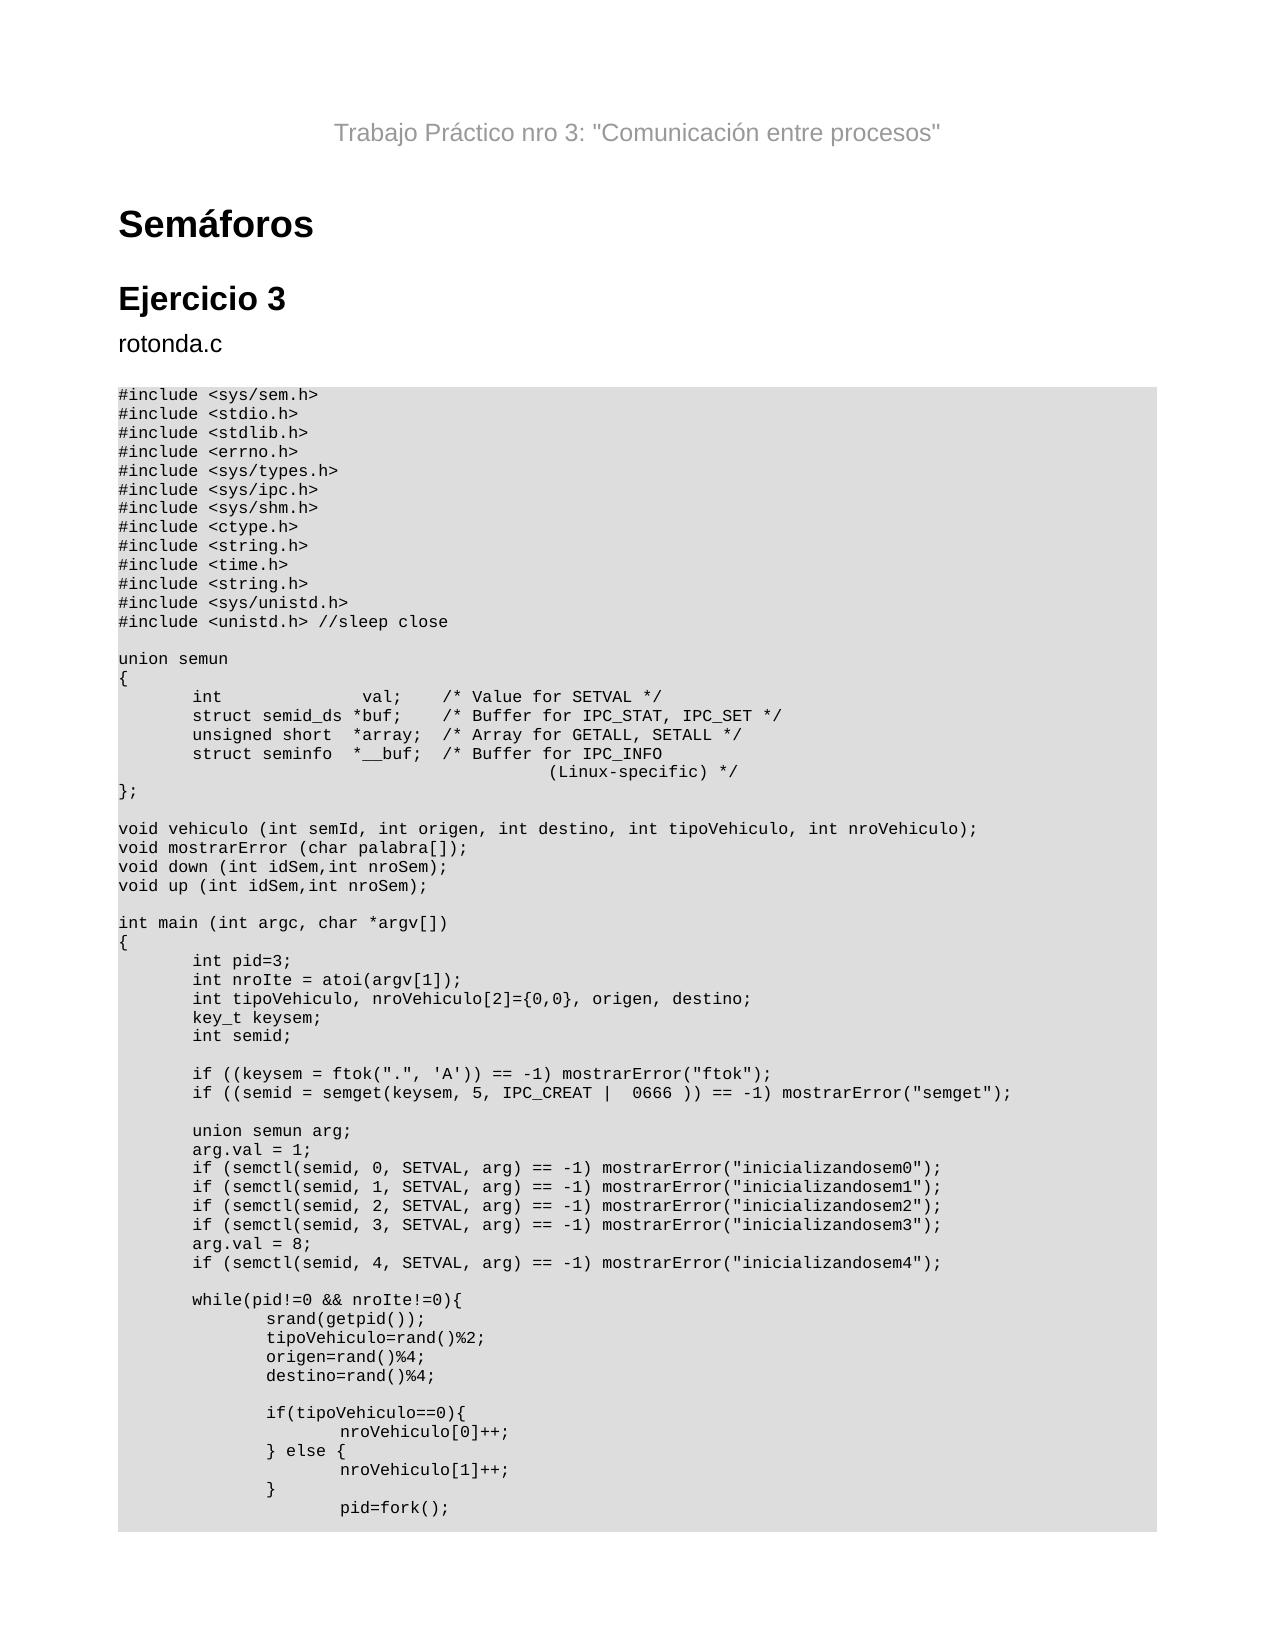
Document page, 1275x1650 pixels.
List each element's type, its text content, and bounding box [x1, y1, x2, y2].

text if (semctl(semid, 2, SETVAL, arg) == -1) mostrarError("inicializandosem2"); [118, 1198, 1157, 1217]
text int tipoVehiculo, nroVehiculo[2]={0,0}, origen, destino; [118, 990, 1157, 1009]
text union semun arg; [118, 1122, 1157, 1141]
text void down (int idSem,int nroSem); [118, 858, 1157, 877]
text struct semid_ds *buf; /* Buffer for IPC_STAT, IPC_SET */ [118, 707, 1157, 726]
text { [118, 670, 1157, 689]
text if ((semid = semget(keysem, 5, IPC_CREAT | 0666 )) == -1) mostrarError("semget"); [118, 1084, 1157, 1103]
text srand(getpid()); [118, 1311, 1157, 1330]
text if ((keysem = ftok(".", 'A')) == -1) mostrarError("ftok"); [118, 1066, 1157, 1084]
text while(pid!=0 && nroIte!=0){ [118, 1292, 1157, 1311]
text origen=rand()%4; [118, 1348, 1157, 1367]
text #include <sys/shm.h> [118, 500, 1157, 519]
text #include <string.h> [118, 538, 1157, 557]
text int nroIte = atoi(argv[1]); [118, 971, 1157, 990]
text unsigned short *array; /* Array for GETALL, SETALL */ [118, 726, 1157, 745]
text tipoVehiculo=rand()%2; [118, 1330, 1157, 1348]
text #include <stdlib.h> [118, 425, 1157, 443]
text int val; /* Value for SETVAL */ [118, 689, 1157, 707]
text #include <unistd.h> //sleep close [118, 613, 1157, 632]
text void vehiculo (int semId, int origen, int destino, int tipoVehiculo, int nroVehiculo); [118, 821, 1157, 839]
text } else { [118, 1443, 1157, 1462]
text if (semctl(semid, 1, SETVAL, arg) == -1) mostrarError("inicializandosem1"); [118, 1179, 1157, 1198]
text #include <sys/sem.h> [118, 387, 1157, 406]
text }; [118, 783, 1157, 802]
subtitle Semáforos [118, 201, 1157, 245]
text struct seminfo *__buf; /* Buffer for IPC_INFO [118, 745, 1157, 764]
text pid=fork(); [118, 1499, 1157, 1518]
text if (semctl(semid, 4, SETVAL, arg) == -1) mostrarError("inicializandosem4"); [118, 1254, 1157, 1273]
text key_t keysem; [118, 1009, 1157, 1028]
text #include <sys/ipc.h> [118, 481, 1157, 500]
text arg.val = 1; [118, 1141, 1157, 1160]
text } [118, 1481, 1157, 1499]
text rotonda.c [118, 329, 1157, 358]
text if(tipoVehiculo==0){ [118, 1405, 1157, 1424]
text nroVehiculo[0]++; [118, 1424, 1157, 1443]
text #include <errno.h> [118, 443, 1157, 462]
text if (semctl(semid, 3, SETVAL, arg) == -1) mostrarError("inicializandosem3"); [118, 1217, 1157, 1235]
text union semun [118, 651, 1157, 670]
text destino=rand()%4; [118, 1367, 1157, 1386]
subtitle Ejercicio 3 [118, 278, 1157, 317]
text int semid; [118, 1028, 1157, 1047]
text nroVehiculo[1]++; [118, 1462, 1157, 1481]
text #include <string.h> [118, 576, 1157, 594]
text #include <sys/unistd.h> [118, 594, 1157, 613]
text int pid=3; [118, 953, 1157, 971]
text { [118, 934, 1157, 953]
text #include <ctype.h> [118, 519, 1157, 538]
text if (semctl(semid, 0, SETVAL, arg) == -1) mostrarError("inicializandosem0"); [118, 1160, 1157, 1179]
text #include <time.h> [118, 557, 1157, 576]
text void up (int idSem,int nroSem); [118, 877, 1157, 896]
text #include <stdio.h> [118, 406, 1157, 425]
text int main (int argc, char *argv[]) [118, 915, 1157, 934]
text (Linux-specific) */ [118, 764, 1157, 783]
text arg.val = 8; [118, 1235, 1157, 1254]
text void mostrarError (char palabra[]); [118, 839, 1157, 858]
text #include <sys/types.h> [118, 462, 1157, 481]
